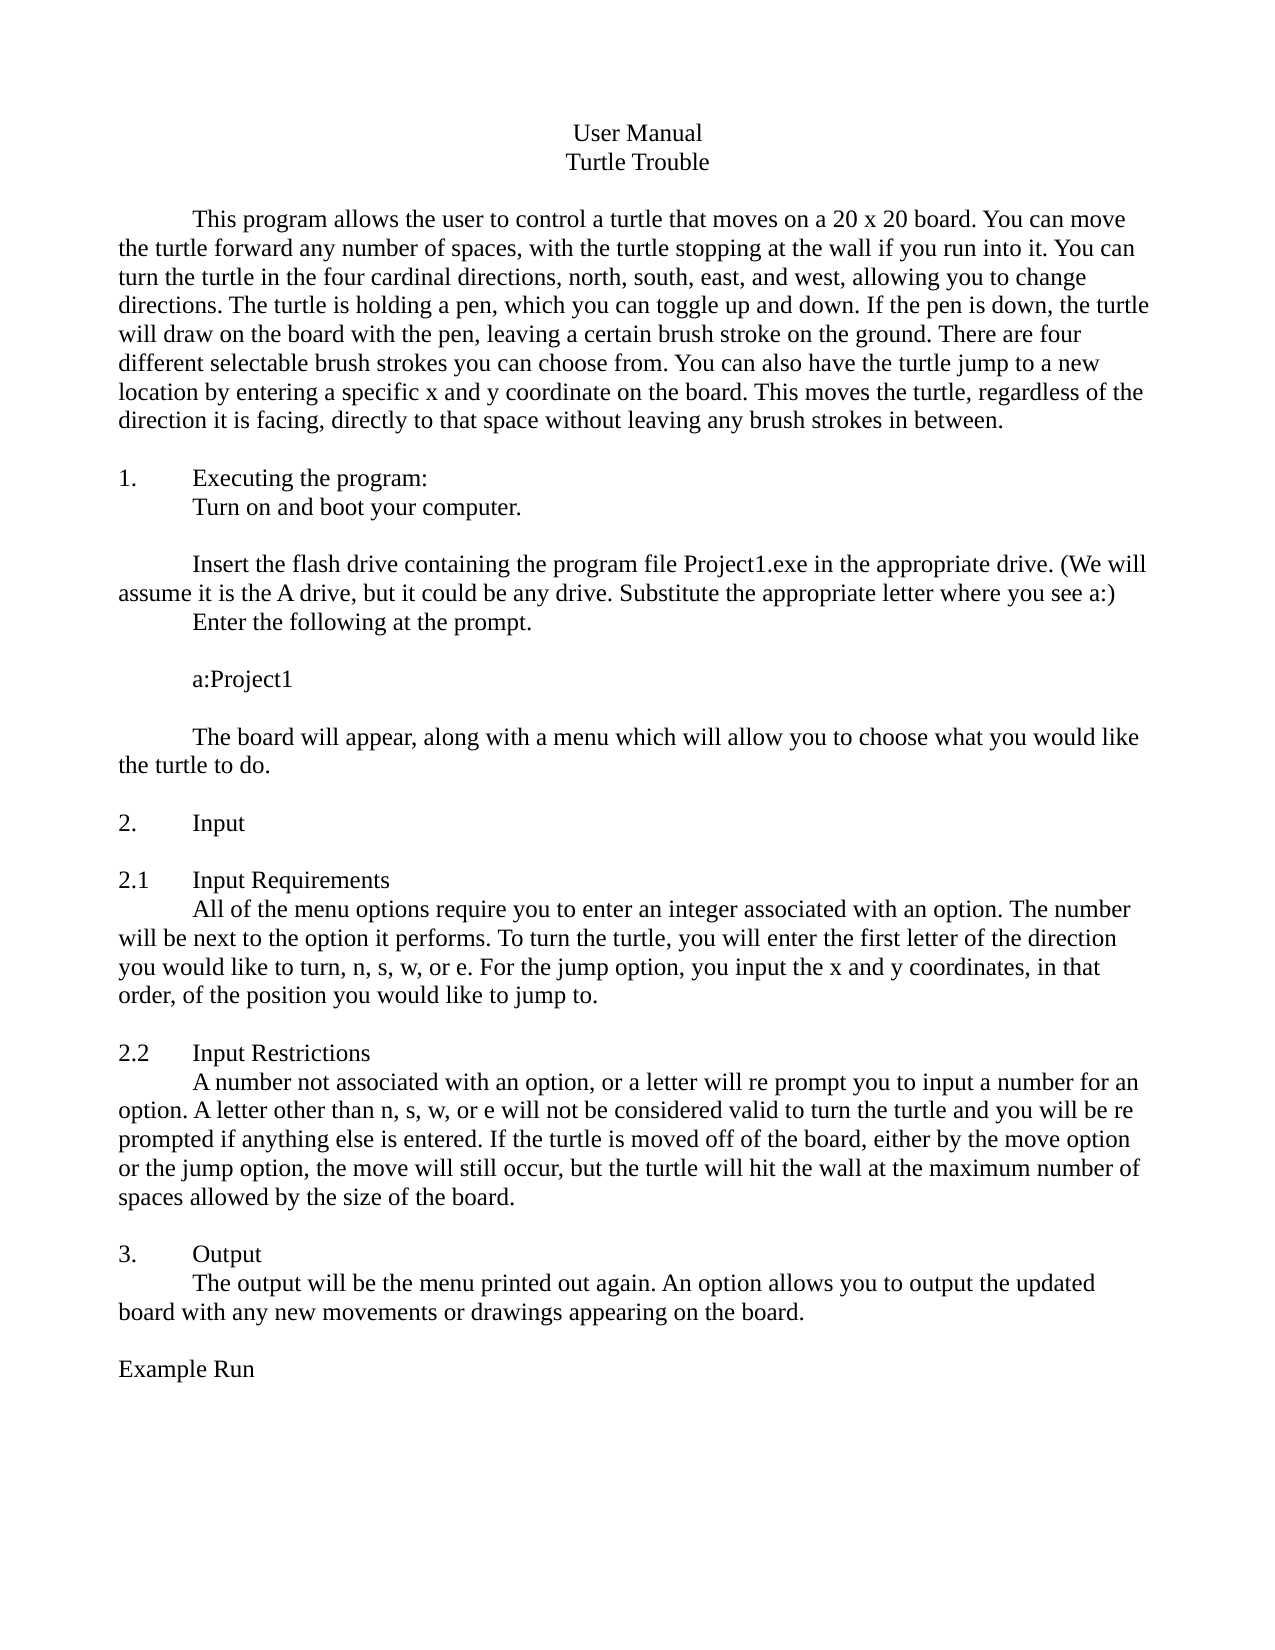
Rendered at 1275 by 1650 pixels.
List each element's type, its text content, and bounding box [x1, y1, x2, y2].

text All of the menu options require you to enter an integer associated with an option. The number will be next to the option it performs. To turn the turtle, you will enter the first letter of the direction you would like to turn, n, s, w, or e. For the jump option, you input the x and y coordinates, in that order, of the position you would like to jump to. [118, 894, 1157, 1009]
text Enter the following at the prompt. [118, 607, 1157, 636]
text The output will be the menu printed out again. An option allows you to output the updated board with any new movements or drawings appearing on the board. [118, 1268, 1157, 1326]
text A number not associated with an option, or a letter will re prompt you to input a number for an option. A letter other than n, s, w, or e will not be considered valid to turn the turtle and you will be re prompted if anything else is entered. If the turtle is moved off of the board, either by the move option or the jump option, the move will still occur, but the turtle will hit the wall at the maximum number of spaces allowed by the size of the board. [118, 1067, 1157, 1211]
text a:Project1 [118, 664, 1157, 693]
text The board will appear, along with a menu which will allow you to choose what you would like the turtle to do. [118, 722, 1157, 779]
text 2. Input [118, 808, 1157, 837]
text 2.2 Input Restrictions [118, 1038, 1157, 1067]
text Turtle Trouble [118, 147, 1157, 176]
text Insert the flash drive containing the program file Project1.exe in the appropriate drive. (We will assume it is the A drive, but it could be any drive. Substitute the appropriate letter where you see a:) [118, 549, 1157, 607]
text This program allows the user to control a turtle that moves on a 20 x 20 board. You can move the turtle forward any number of spaces, with the turtle stopping at the wall if you run into it. You can turn the turtle in the four cardinal directions, north, south, east, and west, allowing you to change directions. The turtle is holding a pen, which you can toggle up and down. If the pen is down, the turtle will draw on the board with the pen, leaving a certain brush stroke on the ground. There are four different selectable brush strokes you can choose from. You can also have the turtle jump to a new location by entering a specific x and y coordinate on the board. This moves the turtle, regardless of the direction it is facing, directly to that space without leaving any brush strokes in between. [118, 204, 1157, 434]
text User Manual [118, 118, 1157, 147]
text 3. Output [118, 1239, 1157, 1268]
text 2.1 Input Requirements [118, 866, 1157, 894]
text 1. Executing the program: [118, 463, 1157, 492]
text Example Run [118, 1354, 1157, 1383]
text Turn on and boot your computer. [118, 492, 1157, 521]
